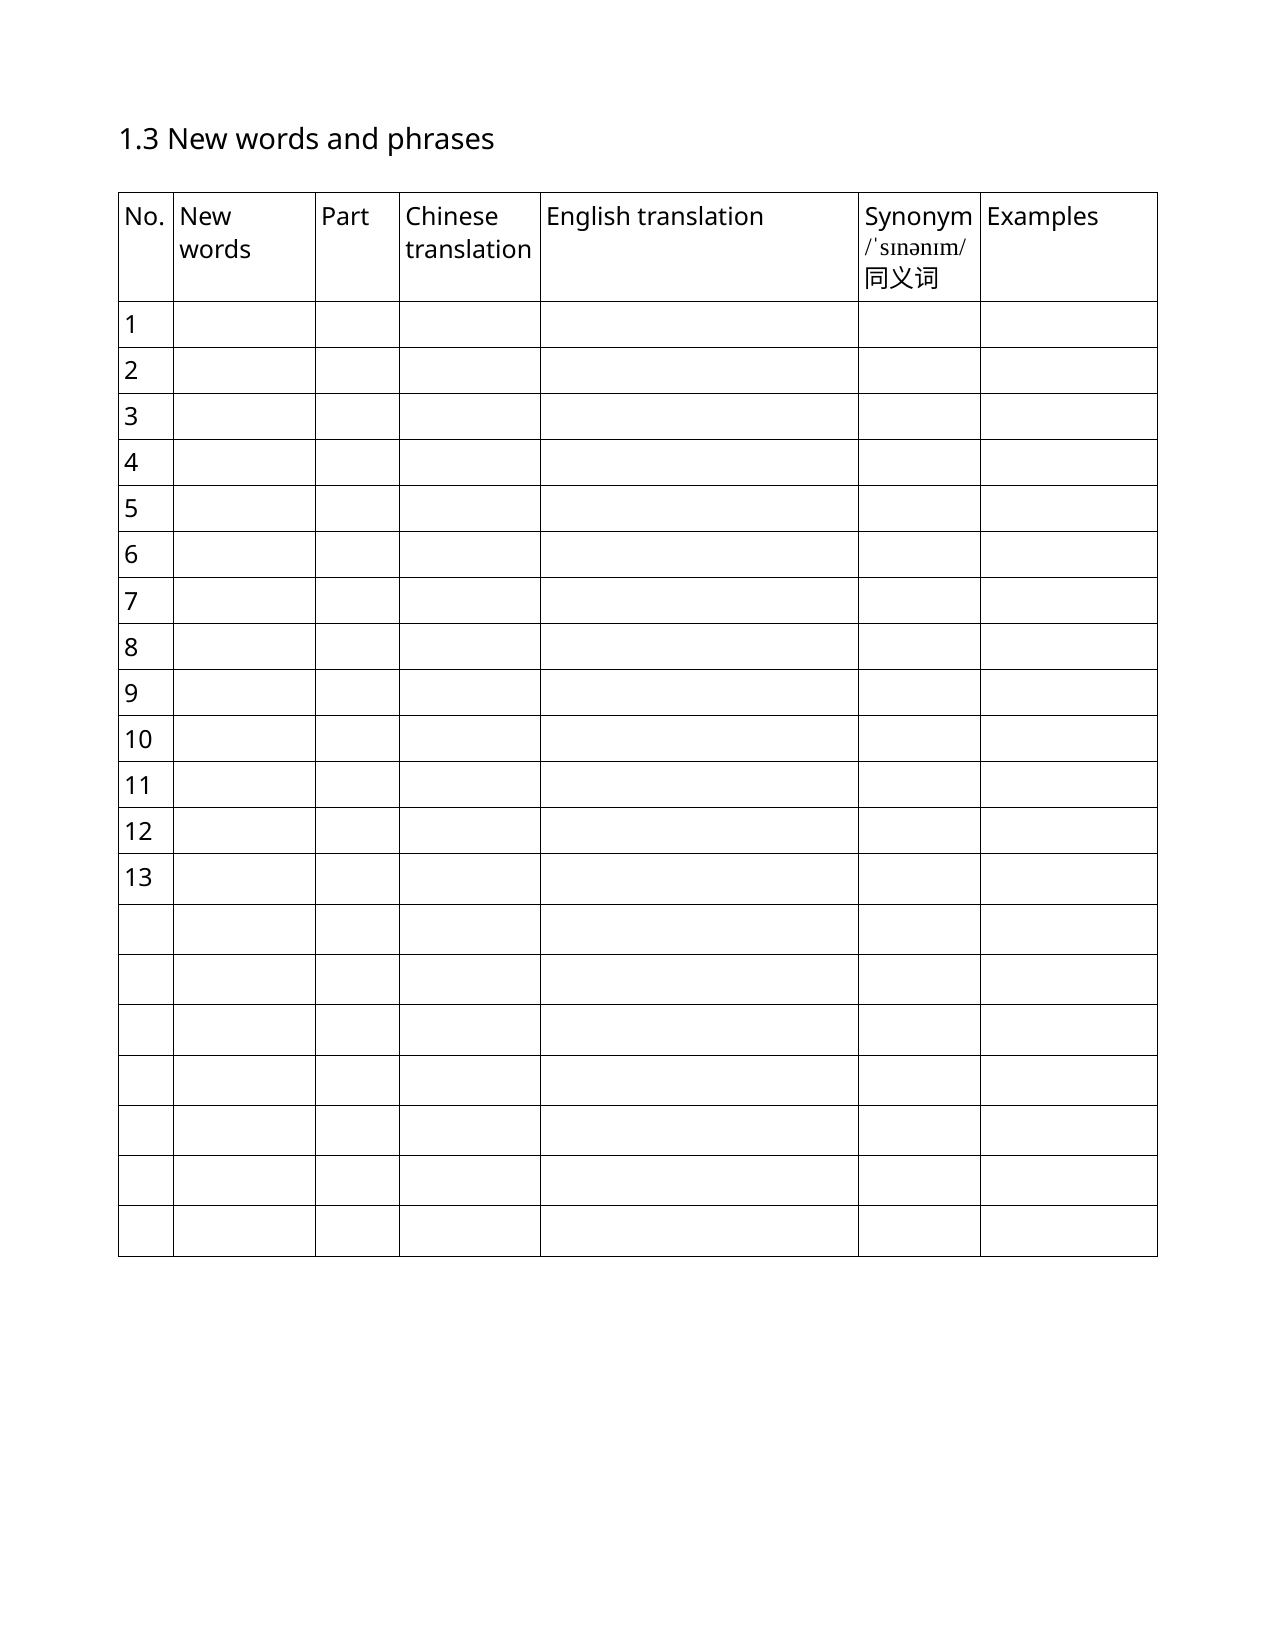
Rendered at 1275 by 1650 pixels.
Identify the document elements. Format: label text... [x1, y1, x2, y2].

table_cell [981, 854, 1157, 903]
table_cell [174, 302, 315, 347]
table_cell [174, 955, 315, 1004]
table_cell [541, 1056, 858, 1105]
table_cell [316, 440, 399, 485]
table_cell [859, 348, 980, 393]
table_cell [400, 1156, 540, 1205]
table_cell 5 [119, 486, 173, 531]
table_cell [981, 716, 1157, 761]
table_cell [859, 1056, 980, 1105]
table_cell [981, 486, 1157, 531]
table_cell [400, 624, 540, 669]
table_cell 9 [119, 670, 173, 715]
table_cell [400, 1005, 540, 1054]
table_cell 3 [119, 394, 173, 439]
table_cell [316, 486, 399, 531]
table_cell [981, 1056, 1157, 1105]
table_cell [859, 578, 980, 623]
table_cell [541, 1156, 858, 1205]
table_cell [981, 624, 1157, 669]
table_cell [859, 955, 980, 1004]
table_cell [174, 1056, 315, 1105]
table_cell [174, 486, 315, 531]
table_cell [400, 1206, 540, 1256]
table_cell [316, 348, 399, 393]
table_cell [174, 578, 315, 623]
table_cell 2 [119, 348, 173, 393]
table_cell [541, 532, 858, 577]
table_cell [316, 302, 399, 347]
table_cell [316, 1056, 399, 1105]
table_cell 8 [119, 624, 173, 669]
table_cell [174, 394, 315, 439]
table_cell [316, 905, 399, 954]
table_cell [316, 716, 399, 761]
table_cell [859, 1156, 980, 1205]
table_cell [981, 348, 1157, 393]
table_cell 7 [119, 578, 173, 623]
table_cell [400, 808, 540, 853]
table_cell [400, 486, 540, 531]
table_cell [541, 670, 858, 715]
table_cell [859, 440, 980, 485]
table_cell [859, 302, 980, 347]
table_cell [541, 302, 858, 347]
table_cell [981, 808, 1157, 853]
table_cell [859, 394, 980, 439]
table_cell [174, 670, 315, 715]
table_cell [119, 1005, 173, 1054]
table_cell [541, 348, 858, 393]
table_cell [174, 854, 315, 903]
table_cell [316, 670, 399, 715]
table_cell [541, 624, 858, 669]
table_cell [119, 1106, 173, 1155]
table_cell [400, 302, 540, 347]
table_cell [174, 1206, 315, 1256]
table_cell [859, 1005, 980, 1054]
table_cell [316, 624, 399, 669]
table_cell 12 [119, 808, 173, 853]
table_cell [174, 440, 315, 485]
table_cell [859, 762, 980, 807]
table_cell [859, 854, 980, 903]
table_cell [174, 716, 315, 761]
table_cell [859, 486, 980, 531]
table_cell [541, 578, 858, 623]
subtitle 1.3 New words and phrases [118, 118, 1157, 158]
table_cell [119, 1156, 173, 1205]
table_cell [541, 905, 858, 954]
table_cell [400, 440, 540, 485]
table_cell [541, 394, 858, 439]
table_cell [119, 1206, 173, 1256]
table_cell [981, 532, 1157, 577]
table_cell [981, 1156, 1157, 1205]
table_cell [400, 394, 540, 439]
table_cell [981, 905, 1157, 954]
table_cell [541, 716, 858, 761]
table_cell [981, 1106, 1157, 1155]
table_cell [400, 905, 540, 954]
table_cell [981, 1005, 1157, 1054]
table_cell [400, 348, 540, 393]
table_cell [400, 670, 540, 715]
table_cell [541, 762, 858, 807]
table_cell [981, 670, 1157, 715]
table_cell [316, 762, 399, 807]
table_cell [174, 1156, 315, 1205]
table_cell [859, 532, 980, 577]
table_cell 11 [119, 762, 173, 807]
table_cell [316, 1106, 399, 1155]
table_header English translation [541, 193, 858, 301]
table_cell [981, 394, 1157, 439]
table_cell 10 [119, 716, 173, 761]
table_cell [541, 1106, 858, 1155]
table_cell [541, 486, 858, 531]
table_cell [119, 905, 173, 954]
table_cell [400, 1056, 540, 1105]
table_cell [119, 1056, 173, 1105]
table_header Part [316, 193, 399, 301]
table_cell [400, 955, 540, 1004]
table_cell [541, 808, 858, 853]
table_cell [174, 905, 315, 954]
table_cell 1 [119, 302, 173, 347]
table_cell [981, 1206, 1157, 1256]
table_cell [174, 532, 315, 577]
table_cell [174, 1106, 315, 1155]
table_cell [316, 532, 399, 577]
table_header Chinese translation [400, 193, 540, 301]
table_cell [981, 440, 1157, 485]
table_cell [541, 1206, 858, 1256]
table_cell [981, 762, 1157, 807]
table_cell [174, 1005, 315, 1054]
table_cell 6 [119, 532, 173, 577]
table_cell [859, 716, 980, 761]
table_cell [541, 955, 858, 1004]
table_cell [541, 440, 858, 485]
table_cell [316, 1206, 399, 1256]
table_cell [174, 808, 315, 853]
table_header No. [119, 193, 173, 301]
table_cell [316, 955, 399, 1004]
table_cell [316, 808, 399, 853]
table_cell [316, 394, 399, 439]
table_cell 4 [119, 440, 173, 485]
table_cell [859, 1106, 980, 1155]
table_cell [400, 1106, 540, 1155]
table_cell [400, 762, 540, 807]
table_cell [400, 578, 540, 623]
table_header Examples [981, 193, 1157, 301]
table_cell [316, 1156, 399, 1205]
table_cell [981, 302, 1157, 347]
table_cell [859, 905, 980, 954]
table_cell [541, 854, 858, 903]
table_cell [400, 854, 540, 903]
table_cell 13 [119, 854, 173, 903]
table_cell [859, 1206, 980, 1256]
table_cell [174, 348, 315, 393]
table_cell [400, 532, 540, 577]
table_cell [316, 1005, 399, 1054]
table_cell [541, 1005, 858, 1054]
table_cell [174, 624, 315, 669]
table_cell [859, 808, 980, 853]
table_cell [859, 670, 980, 715]
table_header Synonym /ˈsɪnənɪm/同义词 [859, 193, 980, 301]
table_cell [859, 624, 980, 669]
table_header New words [174, 193, 315, 301]
table_cell [174, 762, 315, 807]
table_cell [981, 578, 1157, 623]
table_cell [981, 955, 1157, 1004]
table_cell [316, 854, 399, 903]
table_cell [400, 716, 540, 761]
table_cell [119, 955, 173, 1004]
table_cell [316, 578, 399, 623]
